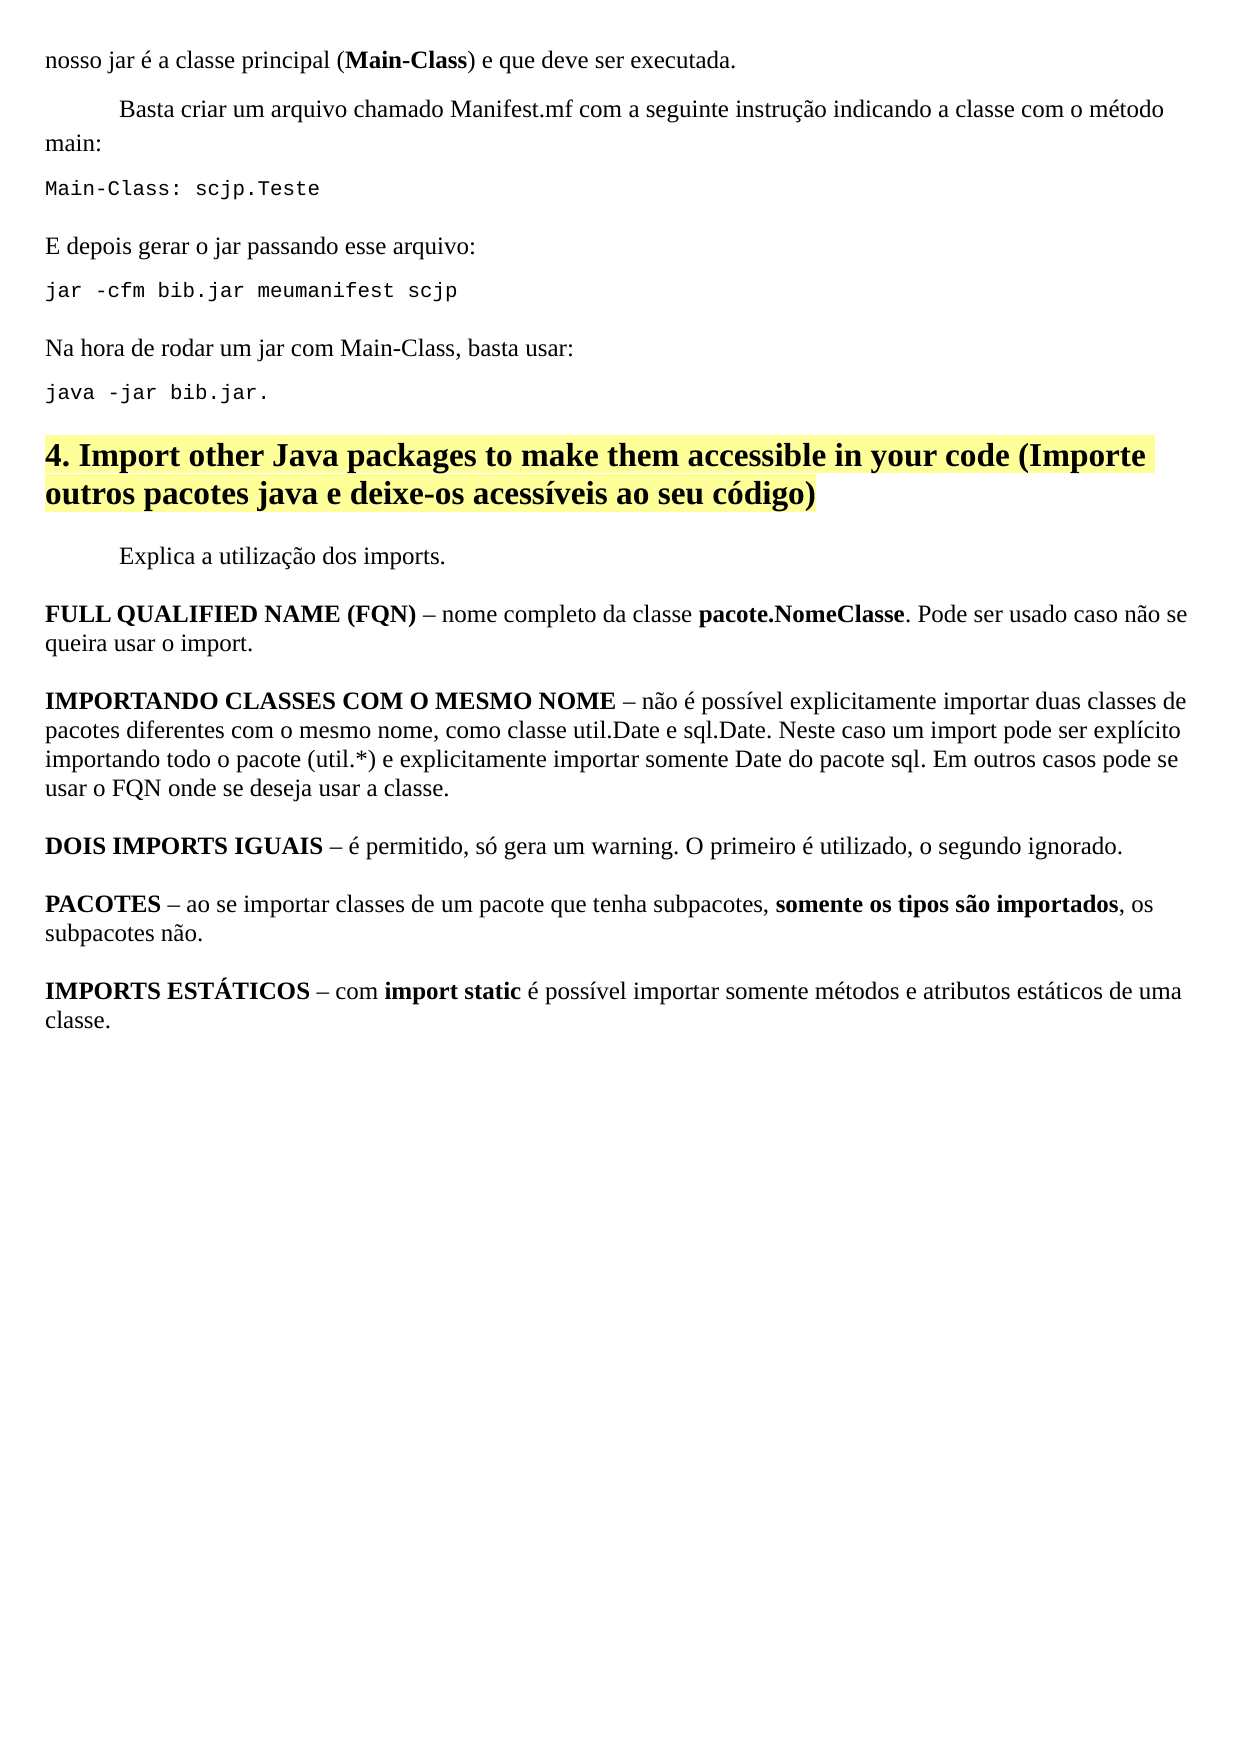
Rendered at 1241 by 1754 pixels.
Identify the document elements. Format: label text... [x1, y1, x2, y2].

text FULL QUALIFIED NAME (FQN) – nome completo da classe pacote.NomeClasse. Pode ser usado caso não se queira usar o import. [45, 599, 1196, 657]
text Basta criar um arquivo chamado Manifest.mf com a seguinte instrução indicando a classe com o método main: [45, 94, 1196, 157]
text Main-Class: scjp.Teste [45, 178, 1196, 201]
text nosso jar é a classe principal (Main-Class) e que deve ser executada. [45, 45, 1196, 74]
text IMPORTS ESTÁTICOS – com import static é possível importar somente métodos e atributos estáticos de uma classe. [45, 976, 1196, 1034]
text PACOTES – ao se importar classes de um pacote que tenha subpacotes, somente os tipos são importados, os subpacotes não. [45, 889, 1196, 947]
text DOIS IMPORTS IGUAIS – é permitido, só gera um warning. O primeiro é utilizado, o segundo ignorado. [45, 831, 1196, 860]
text 4. Import other Java packages to make them accessible in your code (Importe outros pacotes java e deixe-os acessíveis ao seu código) [45, 435, 1196, 512]
text jar -cfm bib.jar meumanifest scjp [45, 280, 1196, 303]
text E depois gerar o jar passando esse arquivo: [45, 231, 1196, 259]
text Na hora de rodar um jar com Main-Class, basta usar: [45, 333, 1196, 362]
text IMPORTANDO CLASSES COM O MESMO NOME – não é possível explicitamente importar duas classes de pacotes diferentes com o mesmo nome, como classe util.Date e sql.Date. Neste caso um import pode ser explícito importando todo o pacote (util.*) e explicitamente importar somente Date do pacote sql. Em outros casos pode se usar o FQN onde se deseja usar a classe. [45, 686, 1196, 801]
text java -jar bib.jar. [45, 382, 1196, 406]
text Explica a utilização dos imports. [45, 541, 1196, 570]
